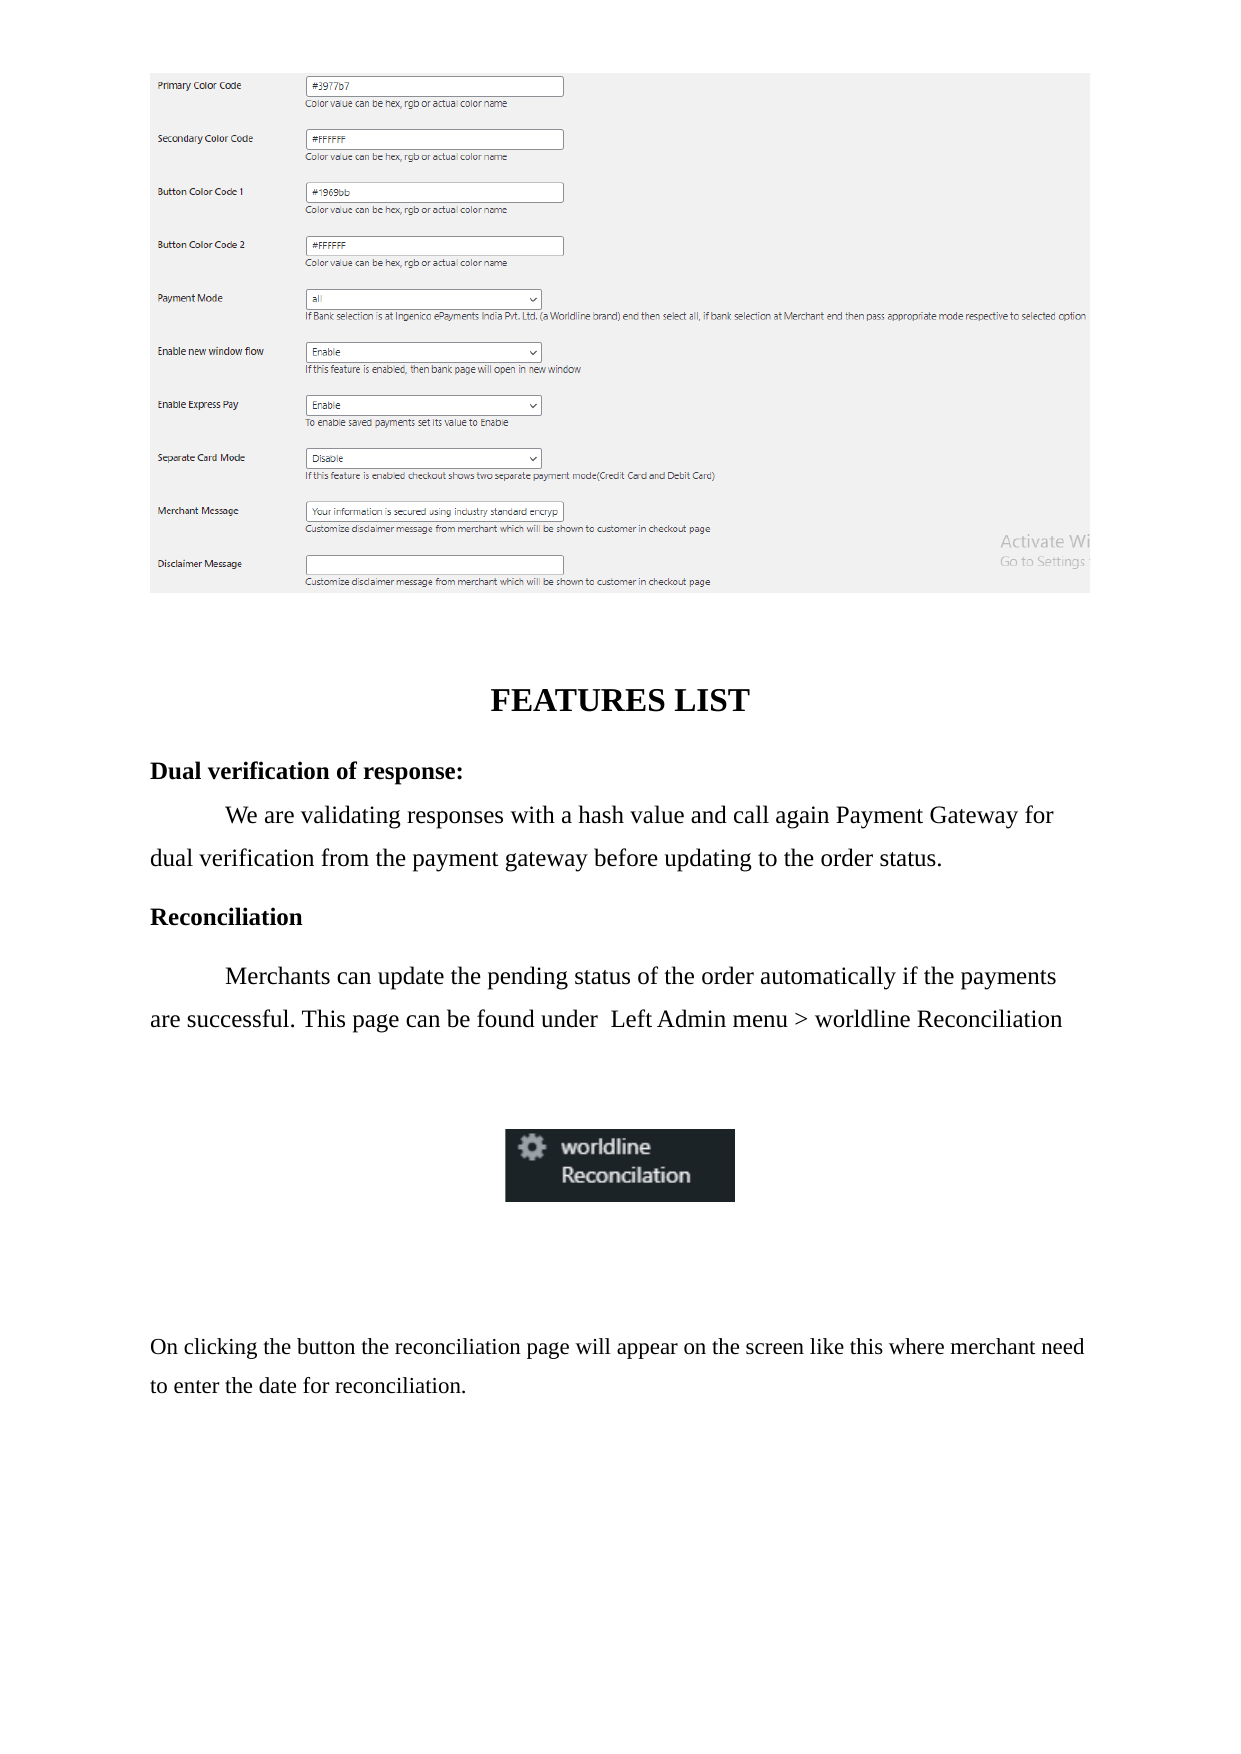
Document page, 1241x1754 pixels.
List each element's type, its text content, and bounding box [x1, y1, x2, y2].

text Reconciliation [150, 902, 1090, 931]
subtitle FEATURES LIST [150, 680, 1090, 718]
picture [150, 73, 1091, 593]
text On clicking the button the reconciliation page will appear on the screen like this where merchant need to enter the date for reconciliation. [150, 1333, 1090, 1399]
text Merchants can update the pending status of the order automatically if the payments are successful. This page can be found under Left Admin menu > worldline Reconciliation [150, 961, 1090, 1033]
picture [505, 1129, 735, 1202]
subtitle Dual verification of response: [150, 756, 1090, 784]
text We are validating responses with a hash value and call again Payment Gateway for dual verification from the payment gateway before updating to the order status. [150, 800, 1090, 872]
